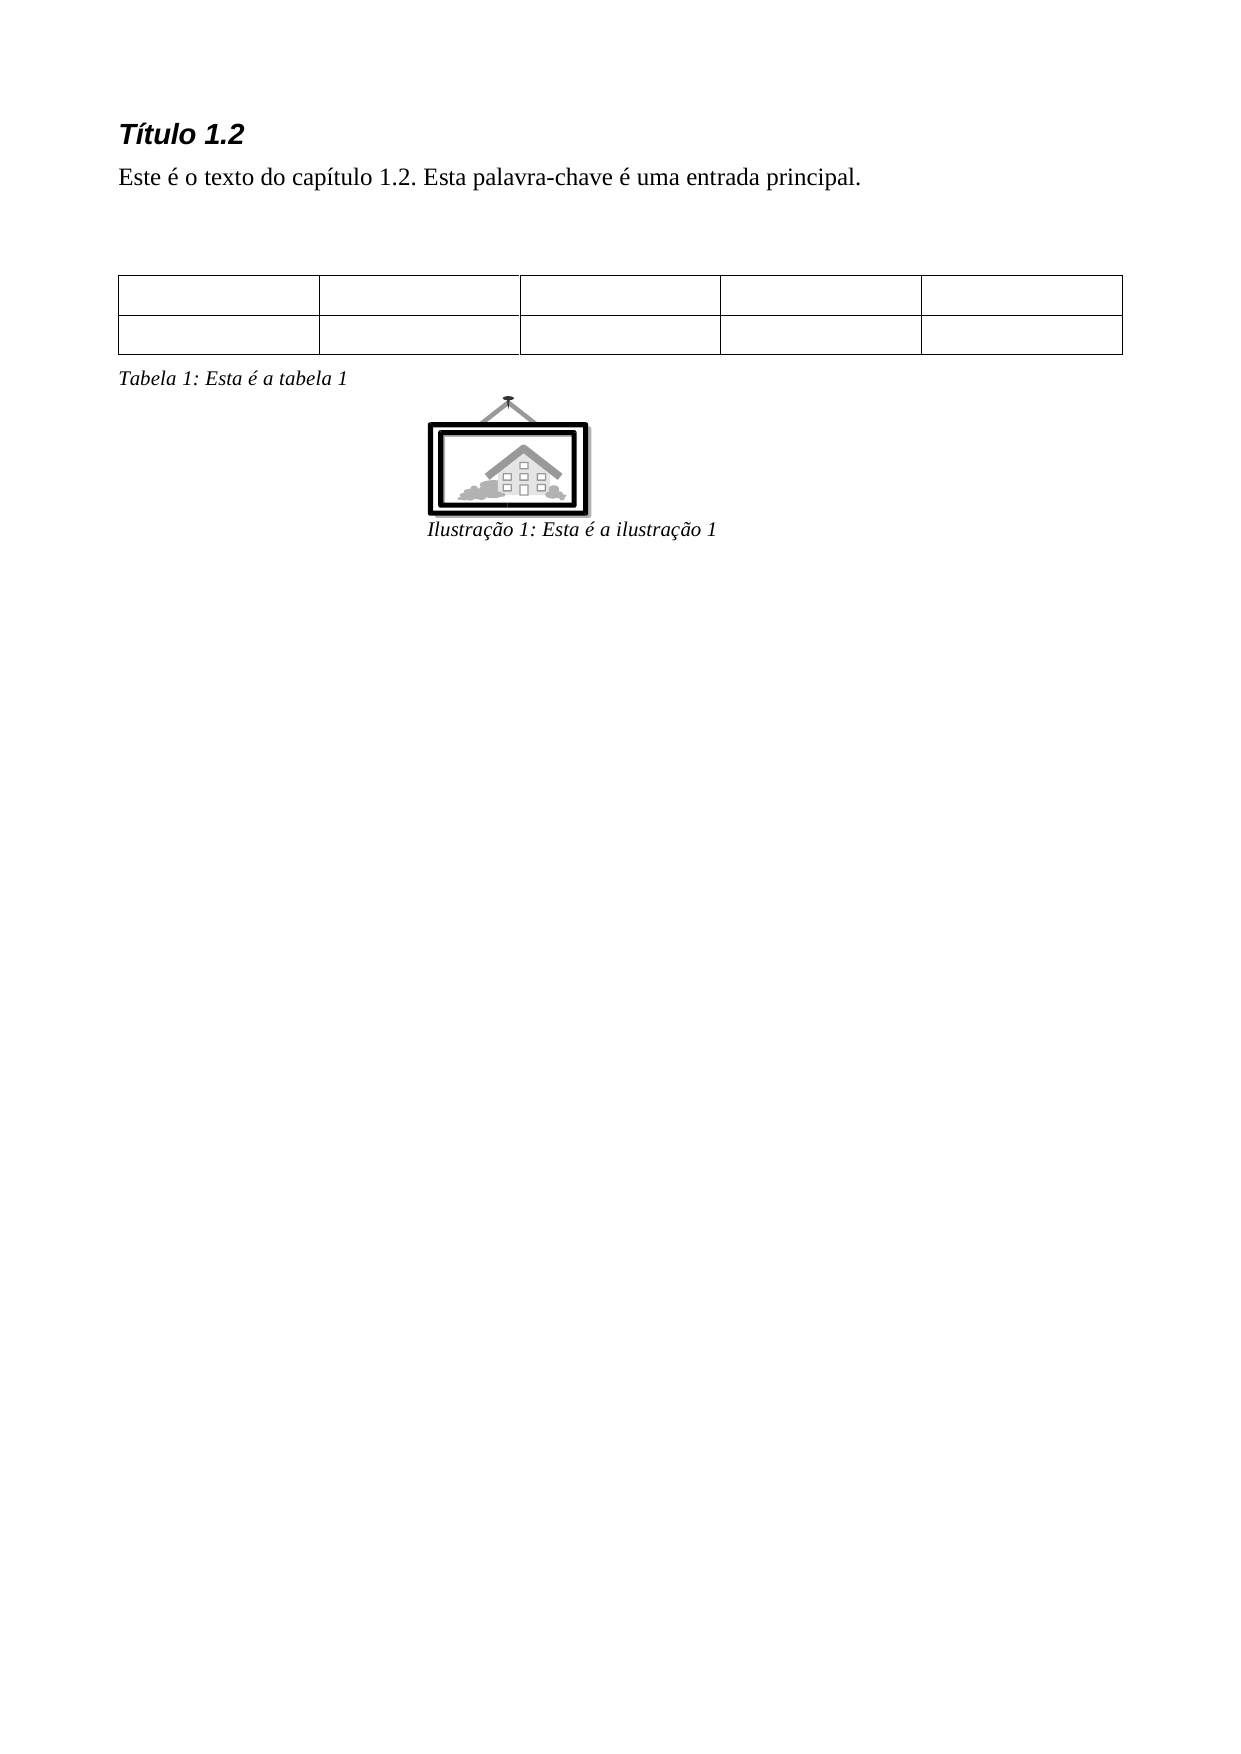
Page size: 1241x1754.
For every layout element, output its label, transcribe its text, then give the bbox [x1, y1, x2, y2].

table_header [320, 276, 519, 315]
text Tabela 1: Esta é a tabela 1 [118, 367, 1122, 390]
table_cell [721, 316, 921, 354]
table_header [922, 276, 1122, 315]
subtitle Título 1.2 [118, 118, 1122, 151]
table_header [721, 276, 921, 315]
text Ilustração 1: Esta é a ilustração 1 [427, 396, 720, 541]
table_header [521, 276, 720, 315]
table_cell [119, 316, 319, 354]
text Este é o texto do capítulo 1.2. Esta palavra-chave é uma entrada principal. [118, 163, 1122, 219]
table_cell [320, 316, 519, 354]
table_header [119, 276, 319, 315]
table_cell [521, 316, 720, 354]
table_cell [922, 316, 1122, 354]
